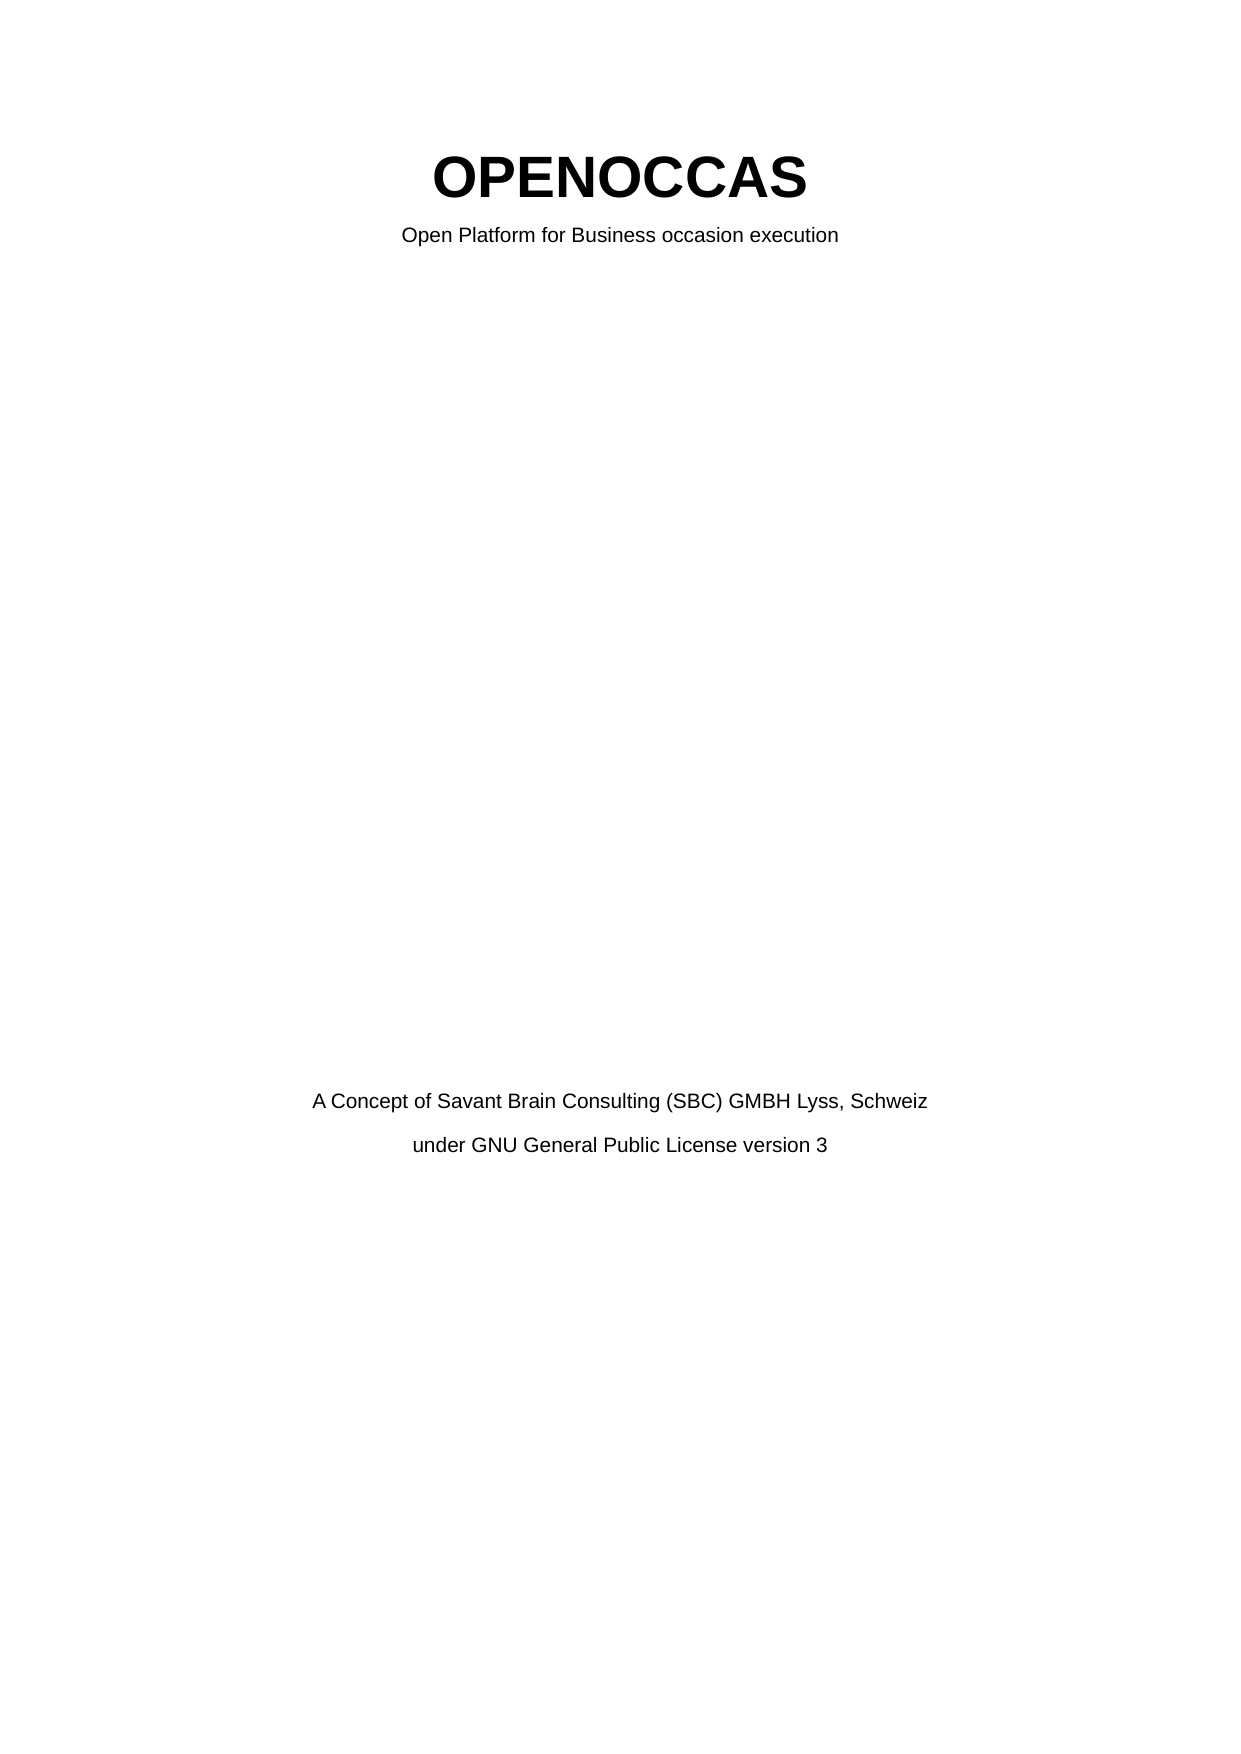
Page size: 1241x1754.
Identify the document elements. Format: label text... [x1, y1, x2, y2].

text Open Platform for Business occasion execution [118, 223, 1122, 247]
text A Concept of Savant Brain Consulting (SBC) GMBH Lyss, Schweiz [118, 1089, 1122, 1113]
text under GNU General Public License version 3 [118, 1133, 1122, 1157]
title OPENOCCAS [118, 143, 1122, 210]
